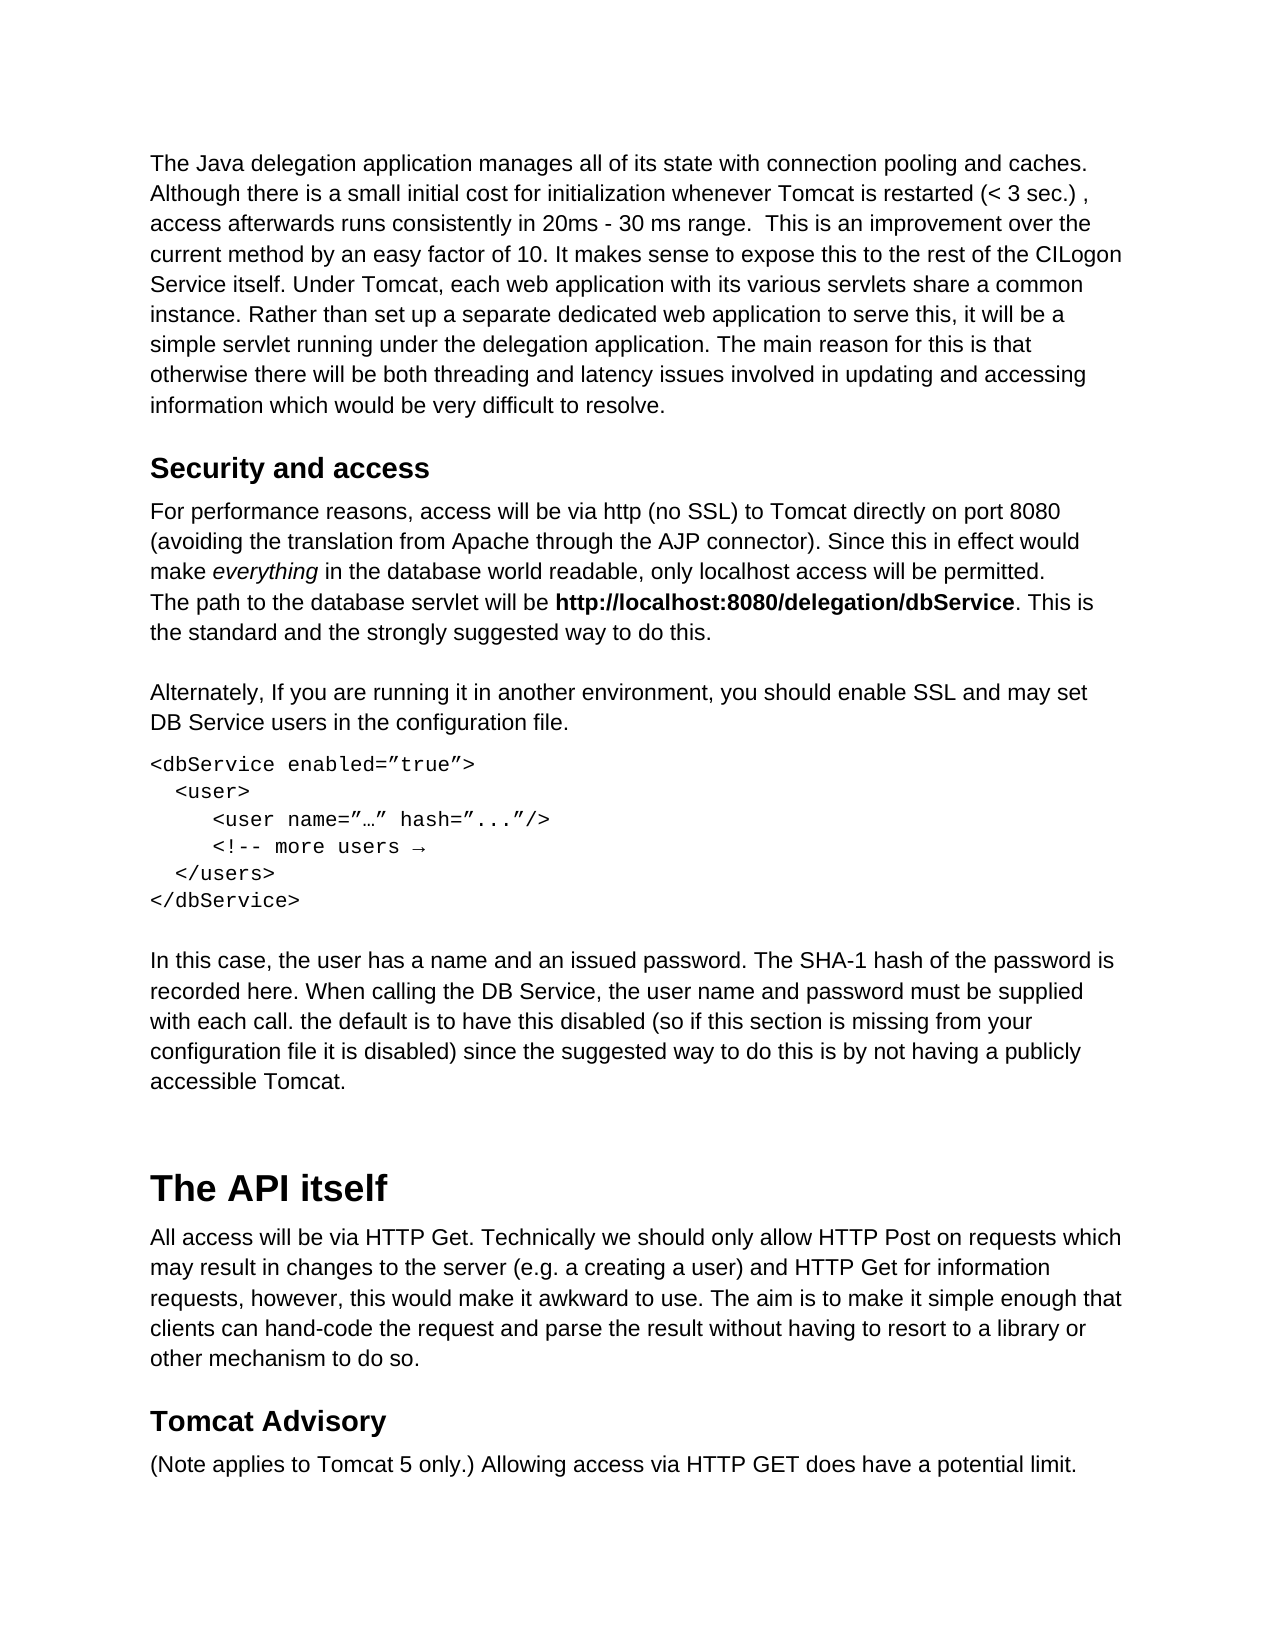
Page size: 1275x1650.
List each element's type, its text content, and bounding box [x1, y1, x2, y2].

text </users> [150, 863, 1125, 887]
text Alternately, If you are running it in another environment, you should enable SSL and may set DB Service users in the configuration file. [150, 679, 1125, 736]
text The path to the database servlet will be http://localhost:8080/delegation/dbService. This is the standard and the strongly suggested way to do this. [150, 588, 1125, 645]
text <user name=”…” hash=”...”/> [150, 808, 1125, 832]
text All access will be via HTTP Get. Technically we should only allow HTTP Post on requests which may result in changes to the server (e.g. a creating a user) and HTTP Get for information requests, however, this would make it awkward to use. The aim is to make it simple enough that clients can hand-code the request and parse the result without having to resort to a library or other mechanism to do so. [150, 1224, 1125, 1371]
subtitle Tomcat Advisory [150, 1404, 1125, 1438]
text <dbService enabled=”true”> [150, 754, 1125, 778]
text <!-- more users → [150, 836, 1125, 859]
text In this case, the user has a name and an issued password. The SHA-1 hash of the password is recorded here. When calling the DB Service, the user name and password must be supplied with each call. the default is to have this disabled (so if this section is missing from your configuration file it is disabled) since the suggested way to do this is by not having a publicly accessible Tomcat. [150, 947, 1125, 1095]
subtitle Security and access [150, 451, 1125, 484]
text </dbService> [150, 890, 1125, 914]
text For performance reasons, access will be via http (no SSL) to Tomcat directly on port 8080 (avoiding the translation from Apache through the AJP connector). Since this in effect would make everything in the database world readable, only localhost access will be permitted. [150, 498, 1125, 585]
text <user> [150, 781, 1125, 805]
text The Java delegation application manages all of its state with connection pooling and caches. Although there is a small initial cost for initialization whenever Tomcat is restarted (< 3 sec.) , access afterwards runs consistently in 20ms - 30 ms range. This is an improvement over the current method by an easy factor of 10. It makes sense to expose this to the rest of the CILogon Service itself. Under Tomcat, each web application with its various servlets share a common instance. Rather than set up a separate dedicated web application to serve this, it will be a simple servlet running under the delegation application. The main reason for this is that otherwise there will be both threading and latency issues involved in updating and accessing information which would be very difficult to resolve. [150, 150, 1125, 418]
text (Note applies to Tomcat 5 only.) Allowing access via HTTP GET does have a potential limit. [150, 1451, 1125, 1478]
subtitle The API itself [150, 1166, 1125, 1209]
